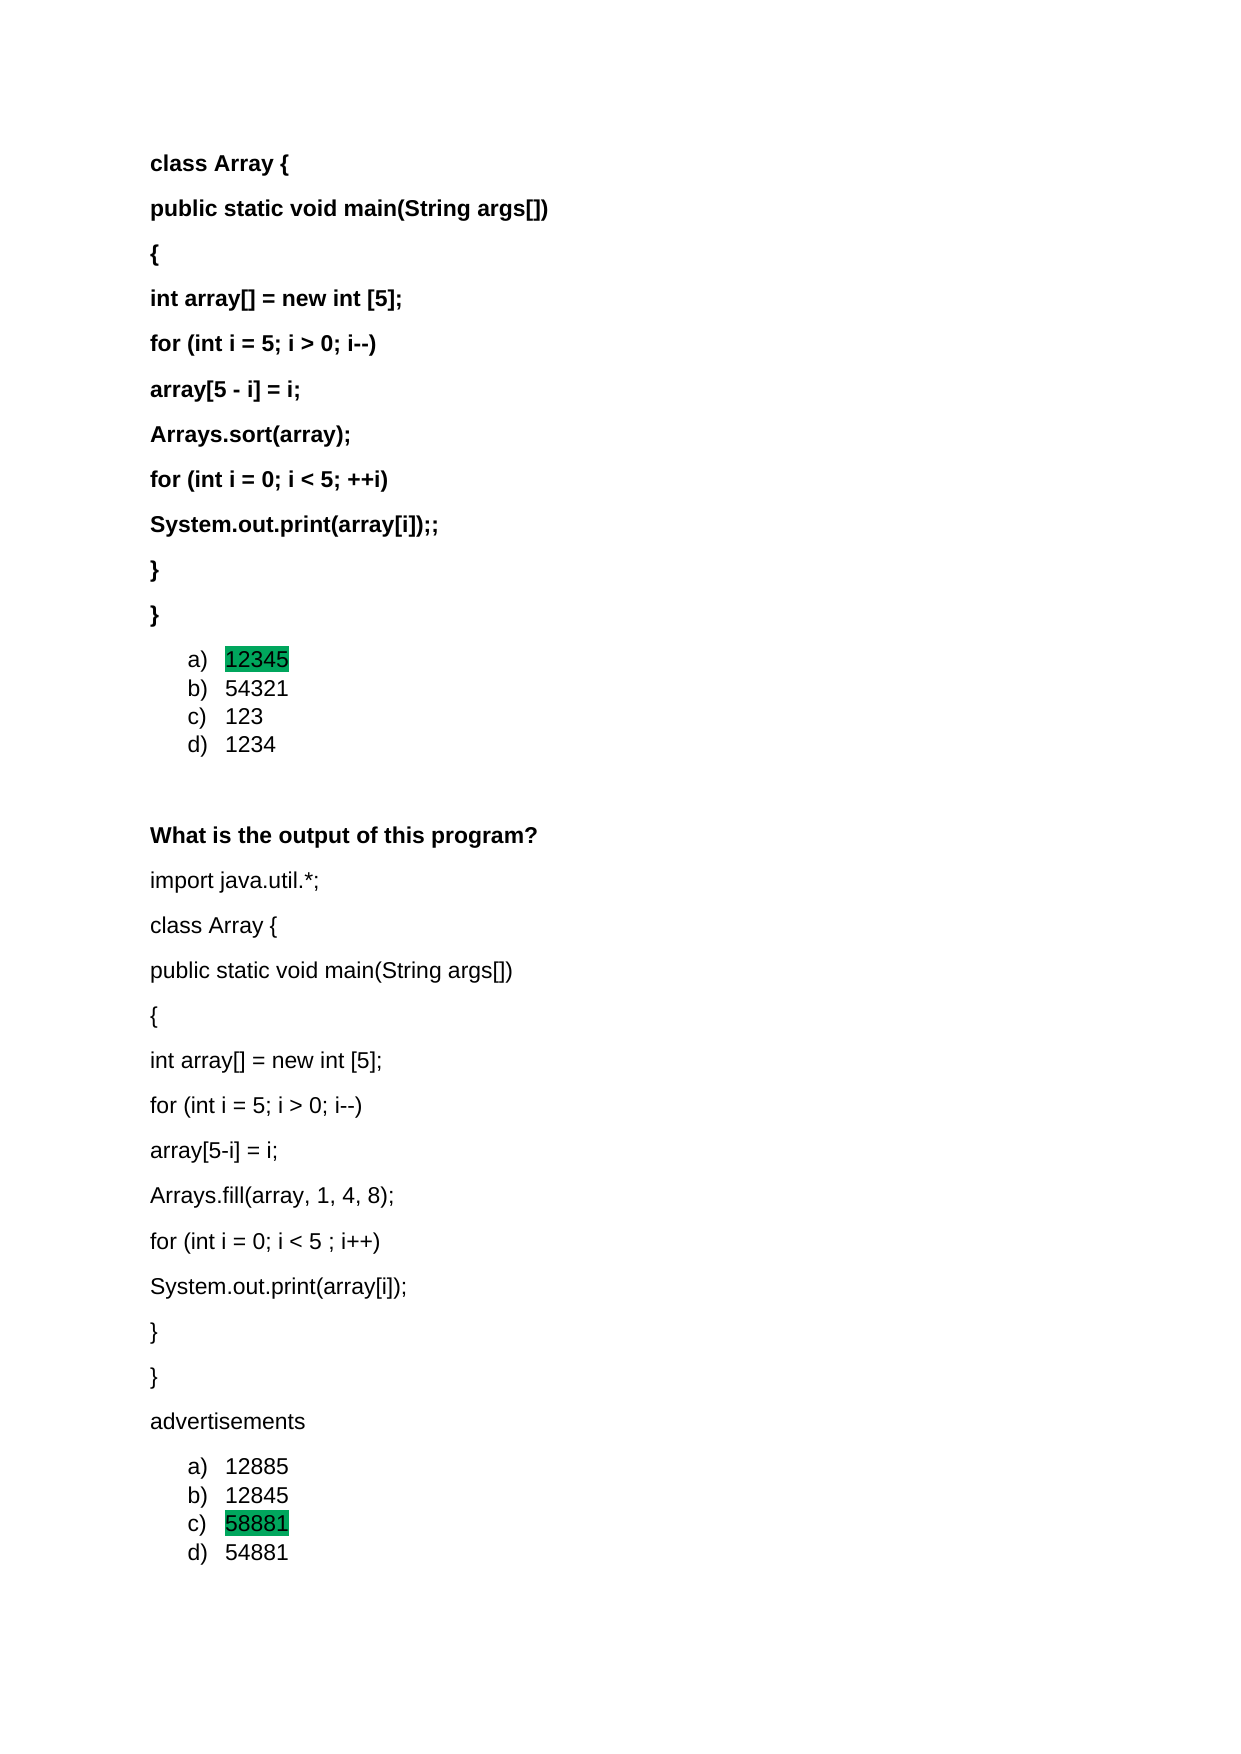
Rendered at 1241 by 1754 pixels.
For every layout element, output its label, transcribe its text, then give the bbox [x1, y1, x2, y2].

text System.out.print(array[i]);; [150, 511, 1090, 537]
text What is the output of this program? [150, 822, 1090, 848]
text { [150, 240, 1090, 267]
text advertisements [150, 1408, 1090, 1434]
text } [150, 1318, 1090, 1344]
text for (int i = 5; i > 0; i--) [150, 330, 1090, 357]
text System.out.print(array[i]); [150, 1273, 1090, 1299]
text array[5 - i] = i; [150, 376, 1090, 402]
list 12345 [187, 646, 1090, 672]
list 123 [187, 703, 1090, 729]
text for (int i = 0; i < 5; ++i) [150, 466, 1090, 492]
list 54881 [187, 1538, 1090, 1565]
text Arrays.sort(array); [150, 421, 1090, 447]
text { [150, 1002, 1090, 1028]
text } [150, 1363, 1090, 1389]
list 54321 [187, 674, 1090, 701]
text Arrays.fill(array, 1, 4, 8); [150, 1182, 1090, 1209]
text int array[] = new int [5]; [150, 1047, 1090, 1073]
list 12845 [187, 1482, 1090, 1508]
text for (int i = 5; i > 0; i--) [150, 1092, 1090, 1119]
list 58881 [187, 1510, 1090, 1536]
list 12885 [187, 1453, 1090, 1479]
text public static void main(String args[]) [150, 195, 1090, 221]
text } [150, 601, 1090, 627]
text import java.util.*; [150, 867, 1090, 893]
list 1234 [187, 731, 1090, 758]
text int array[] = new int [5]; [150, 285, 1090, 312]
text } [150, 556, 1090, 582]
text class Array { [150, 150, 1090, 176]
text public static void main(String args[]) [150, 957, 1090, 983]
text for (int i = 0; i < 5 ; i++) [150, 1228, 1090, 1254]
text class Array { [150, 912, 1090, 938]
text array[5-i] = i; [150, 1137, 1090, 1164]
